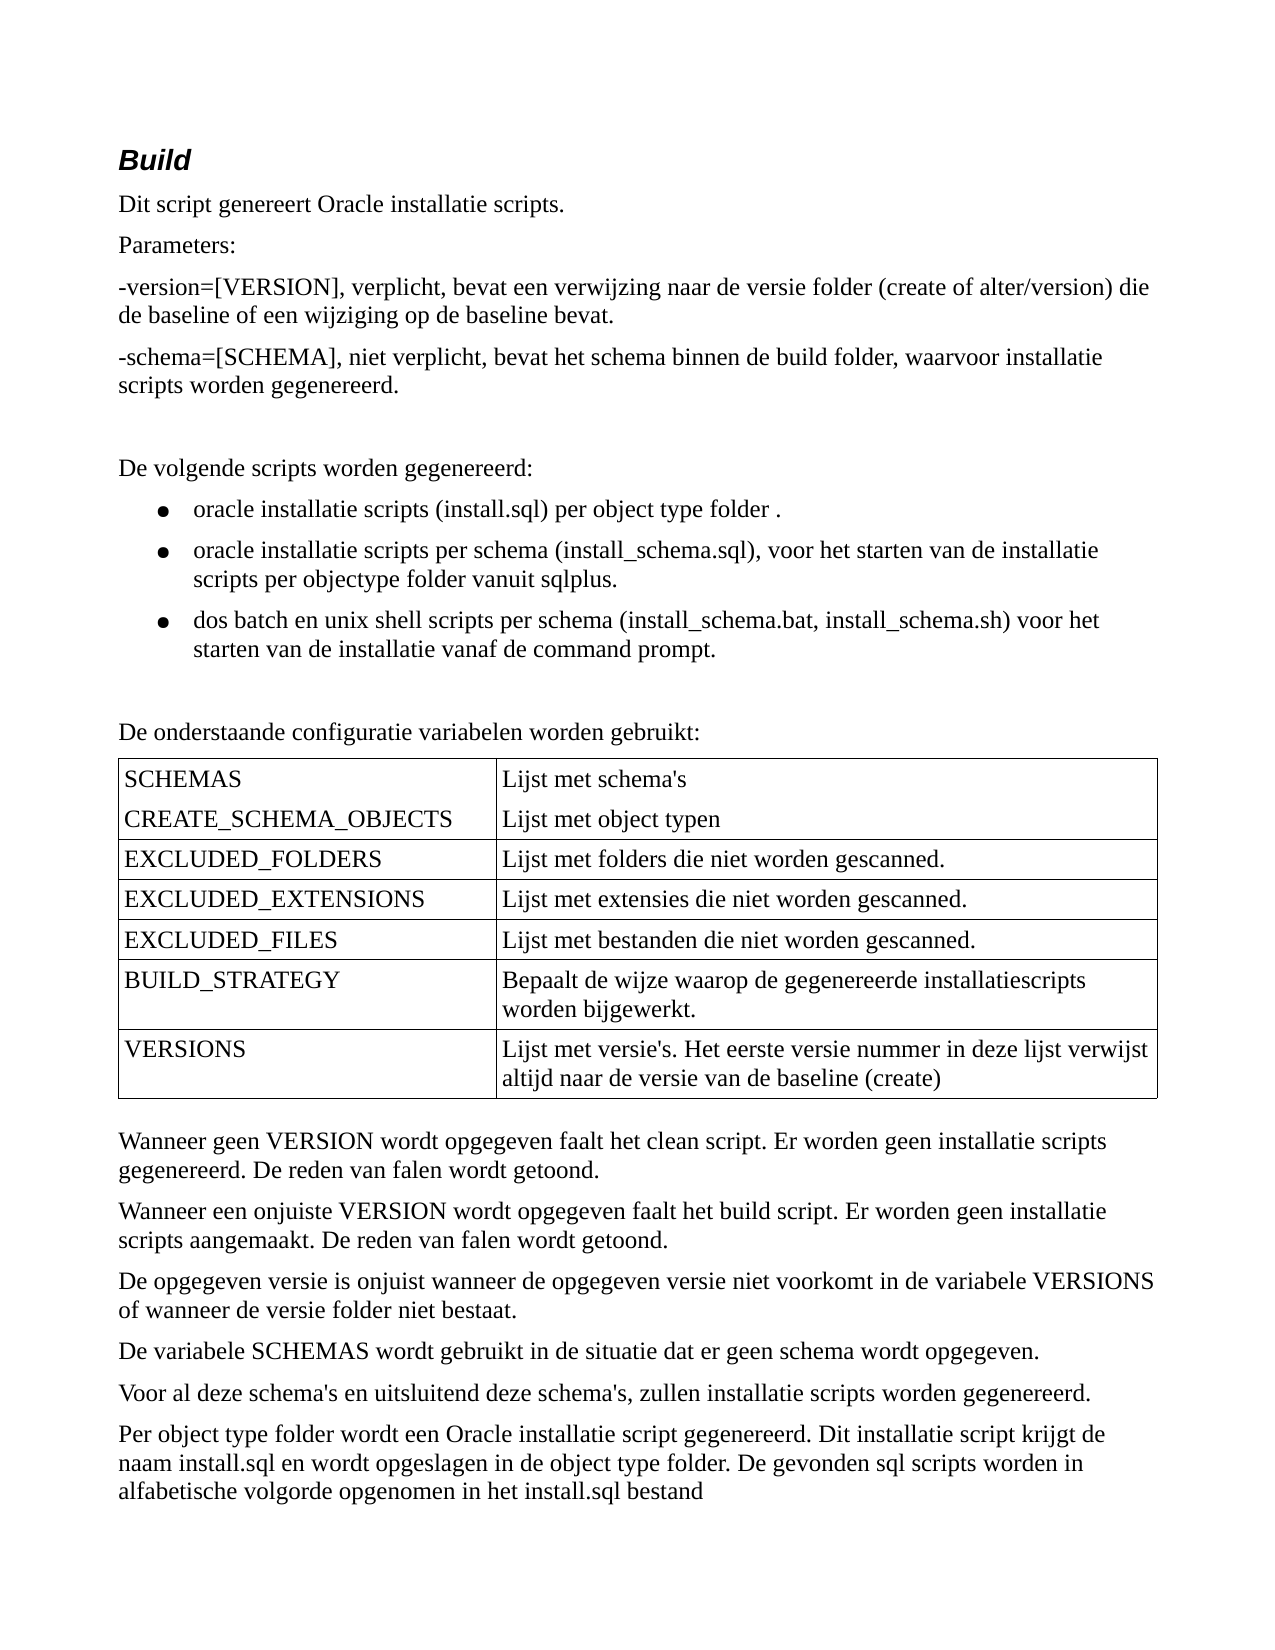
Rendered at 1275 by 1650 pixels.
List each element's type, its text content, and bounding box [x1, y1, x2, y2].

table_cell Lijst met versie's. Het eerste versie nummer in deze lijst verwijst altijd naar de versie van de baseline (create) [497, 1030, 1157, 1097]
table_header SCHEMAS [119, 759, 496, 798]
text De variabele SCHEMAS wordt gebruikt in de situatie dat er geen schema wordt opgegeven. [118, 1336, 1157, 1365]
table_cell EXCLUDED_EXTENSIONS [119, 880, 496, 919]
table_cell VERSIONS [119, 1030, 496, 1097]
list oracle installatie scripts (install.sql) per object type folder . [156, 494, 1157, 523]
list oracle installatie scripts per schema (install_schema.sql), voor het starten van de installatie scripts per objectype folder vanuit sqlplus. [156, 535, 1157, 593]
table_header Lijst met schema's [497, 759, 1157, 798]
table_cell Lijst met bestanden die niet worden gescanned. [497, 920, 1157, 959]
table_cell Lijst met object typen [497, 798, 1157, 838]
table_cell Bepaalt de wijze waarop de gegenereerde installatiescripts worden bijgewerkt. [497, 960, 1157, 1028]
text Voor al deze schema's en uitsluitend deze schema's, zullen installatie scripts worden gegenereerd. [118, 1378, 1157, 1406]
table_cell Lijst met folders die niet worden gescanned. [497, 840, 1157, 879]
text Wanneer geen VERSION wordt opgegeven faalt het clean script. Er worden geen installatie scripts gegenereerd. De reden van falen wordt getoond. [118, 1126, 1157, 1184]
table_cell CREATE_SCHEMA_OBJECTS [119, 798, 496, 838]
text Parameters: [118, 230, 1157, 259]
subtitle Build [118, 143, 1157, 177]
table_cell EXCLUDED_FOLDERS [119, 840, 496, 879]
table_cell Lijst met extensies die niet worden gescanned. [497, 880, 1157, 919]
list dos batch en unix shell scripts per schema (install_schema.bat, install_schema.sh) voor het starten van de installatie vanaf de command prompt. [156, 605, 1157, 663]
text De opgegeven versie is onjuist wanneer de opgegeven versie niet voorkomt in de variabele VERSIONS of wanneer de versie folder niet bestaat. [118, 1266, 1157, 1324]
text De volgende scripts worden gegenereerd: [118, 453, 1157, 482]
text Dit script genereert Oracle installatie scripts. [118, 189, 1157, 218]
text Per object type folder wordt een Oracle installatie script gegenereerd. Dit installatie script krijgt de naam install.sql en wordt opgeslagen in de object type folder. De gevonden sql scripts worden in alfabetische volgorde opgenomen in het install.sql bestand [118, 1419, 1157, 1505]
table_cell EXCLUDED_FILES [119, 920, 496, 959]
text -schema=[SCHEMA], niet verplicht, bevat het schema binnen de build folder, waarvoor installatie scripts worden gegenereerd. [118, 342, 1157, 399]
text -version=[VERSION], verplicht, bevat een verwijzing naar de versie folder (create of alter/version) die de baseline of een wijziging op de baseline bevat. [118, 272, 1157, 329]
table_cell BUILD_STRATEGY [119, 960, 496, 1028]
text De onderstaande configuratie variabelen worden gebruikt: [118, 717, 1157, 745]
text Wanneer een onjuiste VERSION wordt opgegeven faalt het build script. Er worden geen installatie scripts aangemaakt. De reden van falen wordt getoond. [118, 1196, 1157, 1254]
